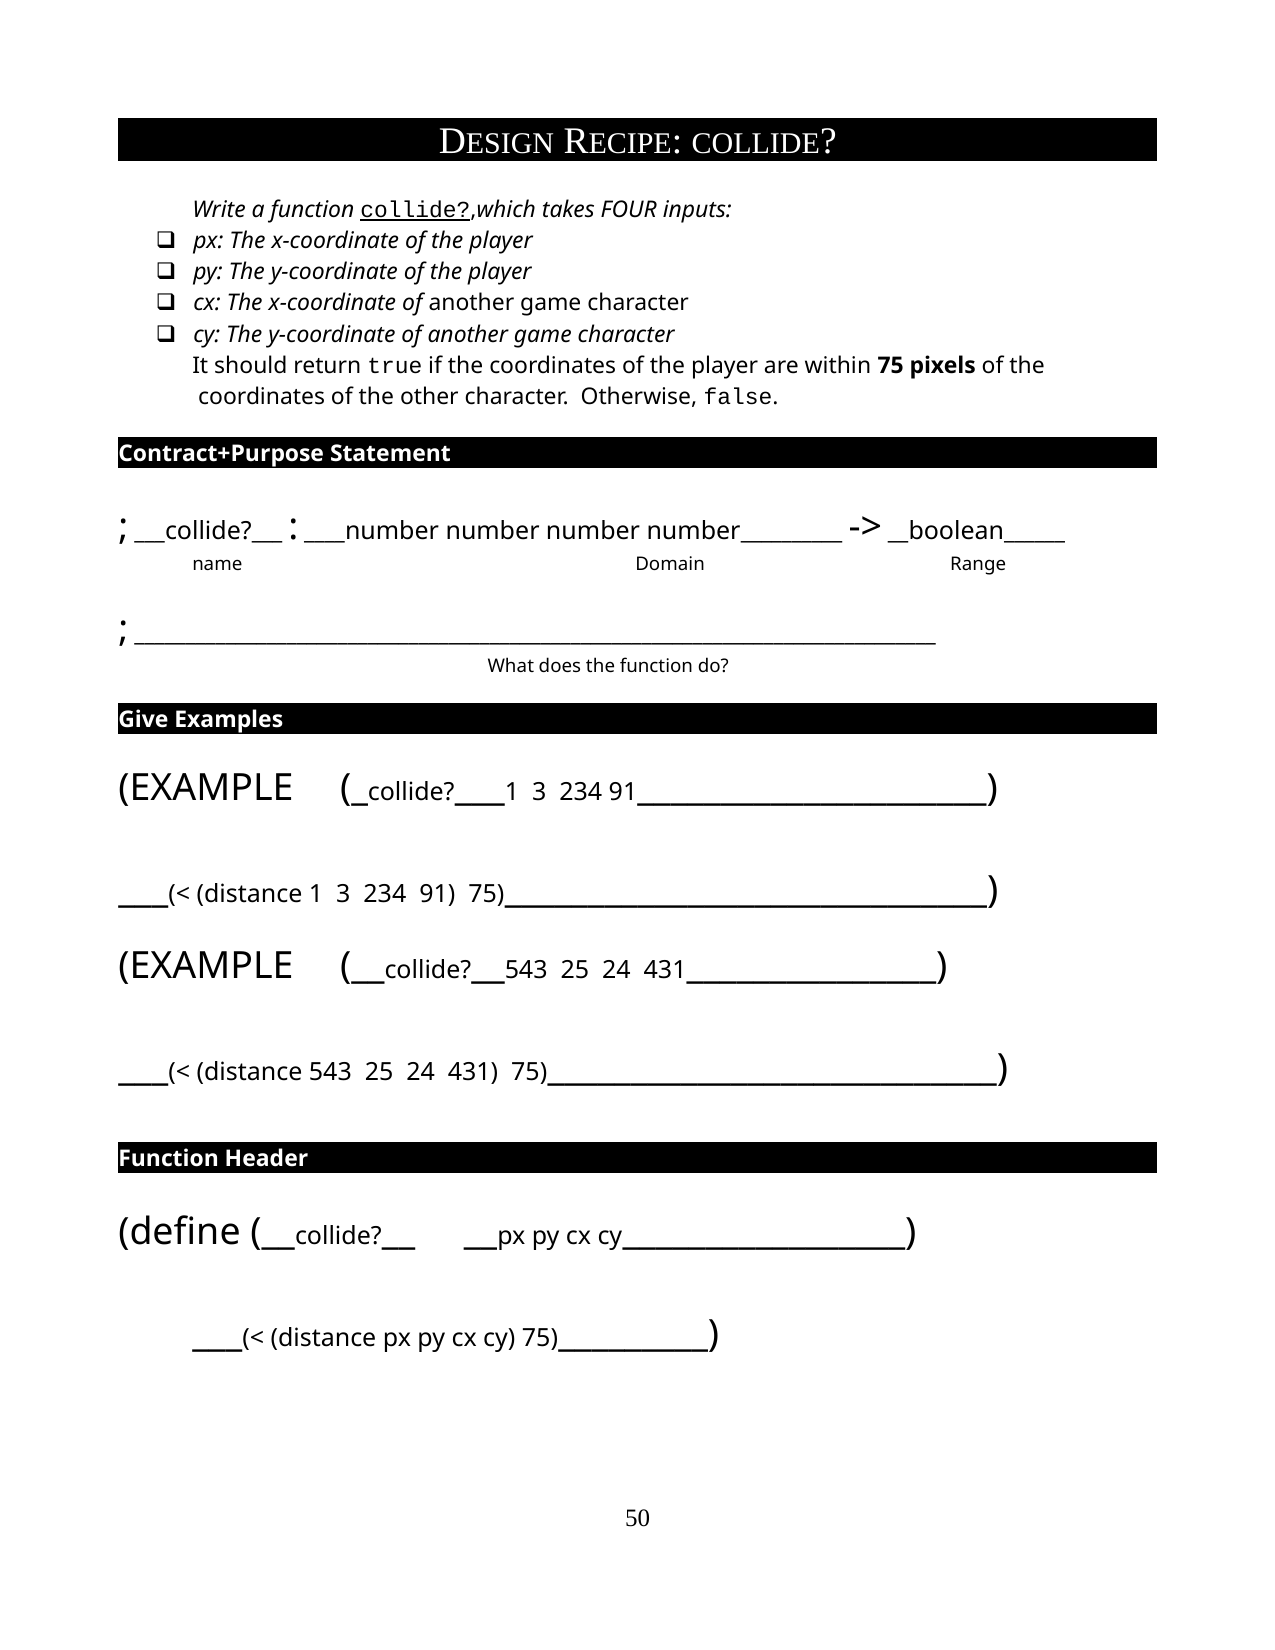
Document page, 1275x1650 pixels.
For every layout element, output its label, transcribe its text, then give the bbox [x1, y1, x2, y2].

subtitle Contract+Purpose Statement [118, 437, 1157, 468]
list cx: The x-coordinate of another game character [156, 286, 1157, 318]
text ; _______________________________________________________________________________ [118, 601, 1157, 652]
list py: The y-coordinate of the player [156, 255, 1157, 286]
text What does the function do? [118, 652, 1157, 678]
subtitle Give Examples [118, 703, 1157, 734]
text (EXAMPLE (__collide?__543 25 24 431_______________) [118, 938, 1157, 989]
text ___(< (distance 1 3 234 91) 75)_____________________________) [118, 862, 1157, 913]
text It should return true if the coordinates of the player are within 75 pixels of the coordinates of the other character. Otherwise, false. [118, 349, 1157, 412]
subtitle Function Header [118, 1142, 1157, 1173]
text ___(< (distance px py cx cy) 75)_________) [118, 1307, 1157, 1358]
list cy: The y-coordinate of another game character [156, 318, 1157, 349]
text (define (__collide?__ __px py cx cy_________________) [118, 1205, 1157, 1256]
text (EXAMPLE (_collide?___1 3 234 91_____________________) [118, 760, 1157, 811]
text name Domain Range [118, 550, 1157, 576]
text Write a function collide?,which takes FOUR inputs: [118, 192, 1157, 224]
text ___(< (distance 543 25 24 431) 75)___________________________) [118, 1041, 1157, 1092]
text ; ___collide?___ : ____number number number number__________ -> __boolean______ [118, 499, 1157, 550]
text Design Recipe: collide? [118, 118, 1157, 161]
list px: The x-coordinate of the player [156, 224, 1157, 255]
